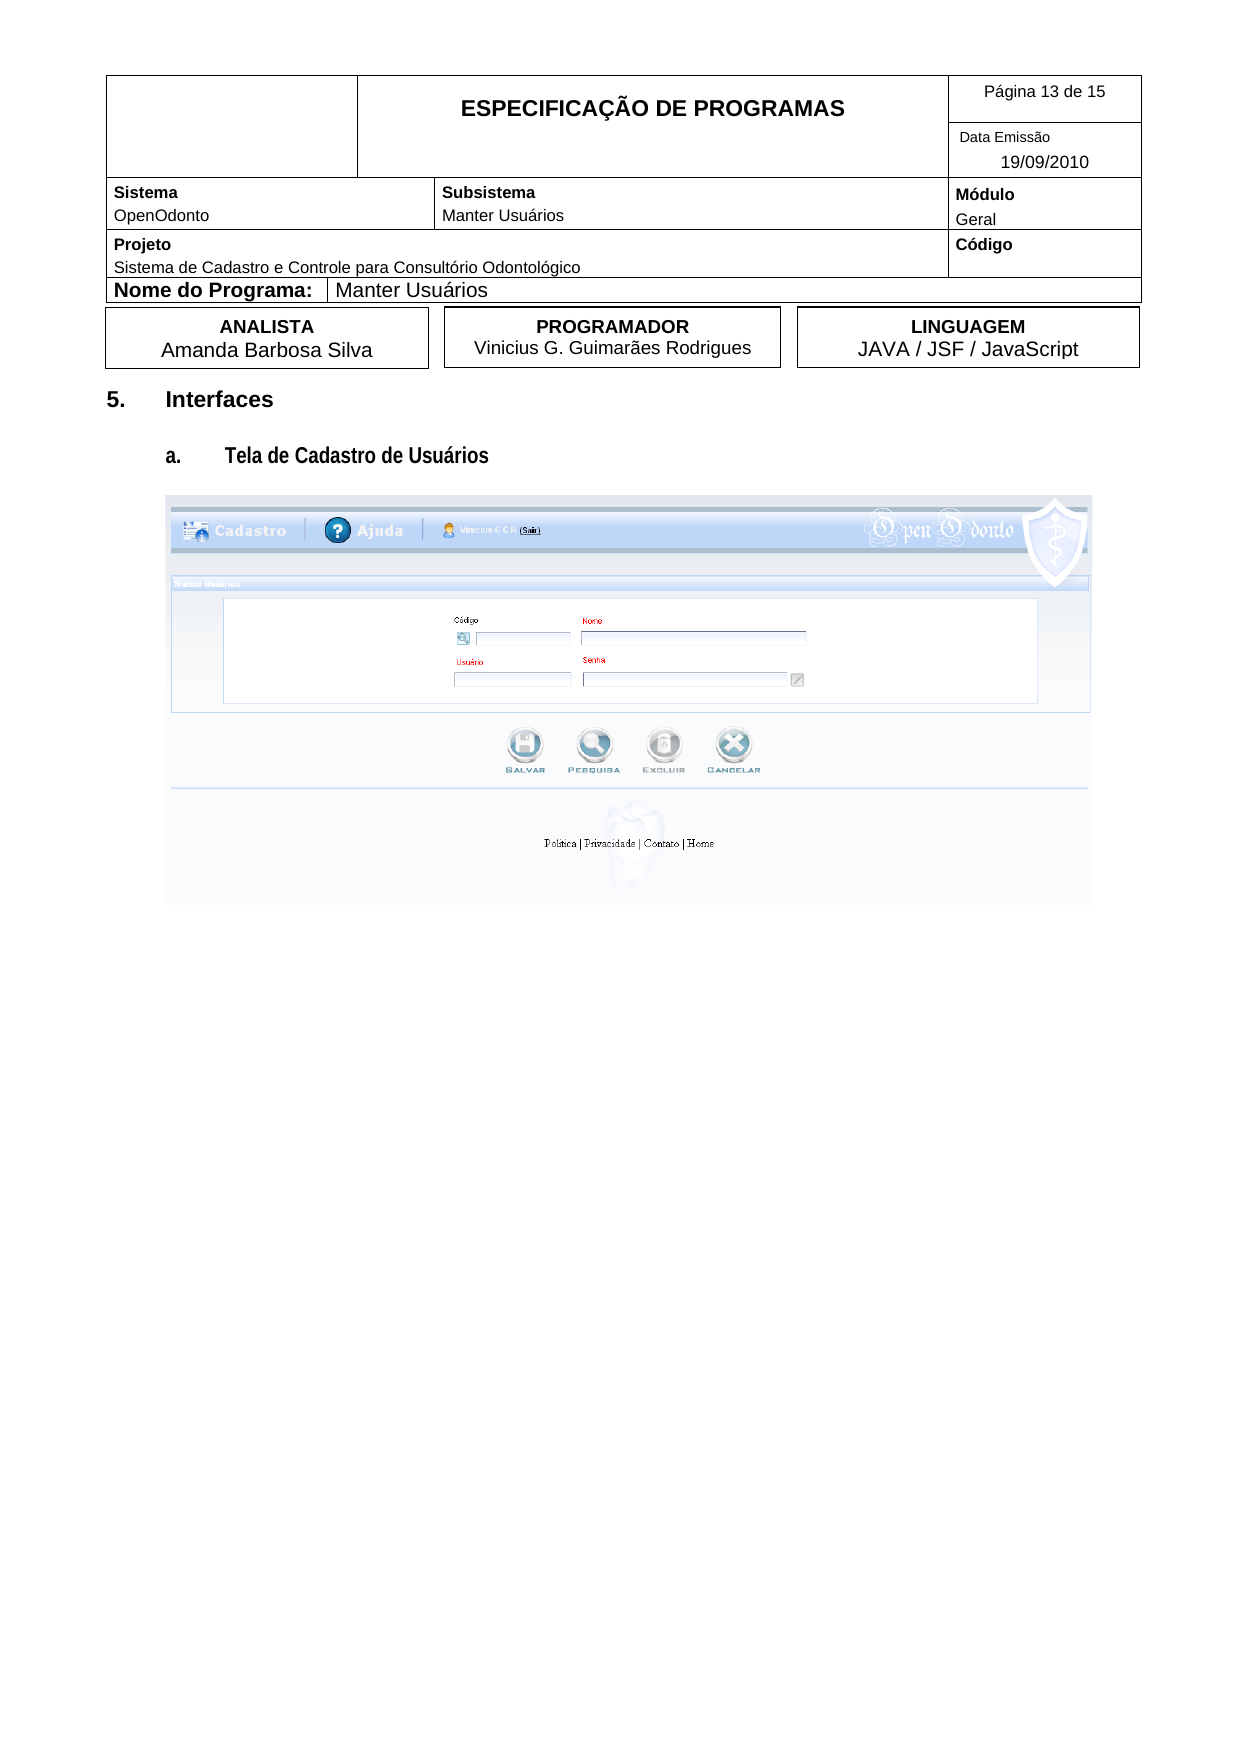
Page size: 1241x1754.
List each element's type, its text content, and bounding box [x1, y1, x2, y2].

picture [165, 495, 1093, 905]
subtitle Tela de Cadastro de Usuários [165, 442, 1151, 469]
subtitle Interfaces [106, 386, 1151, 412]
